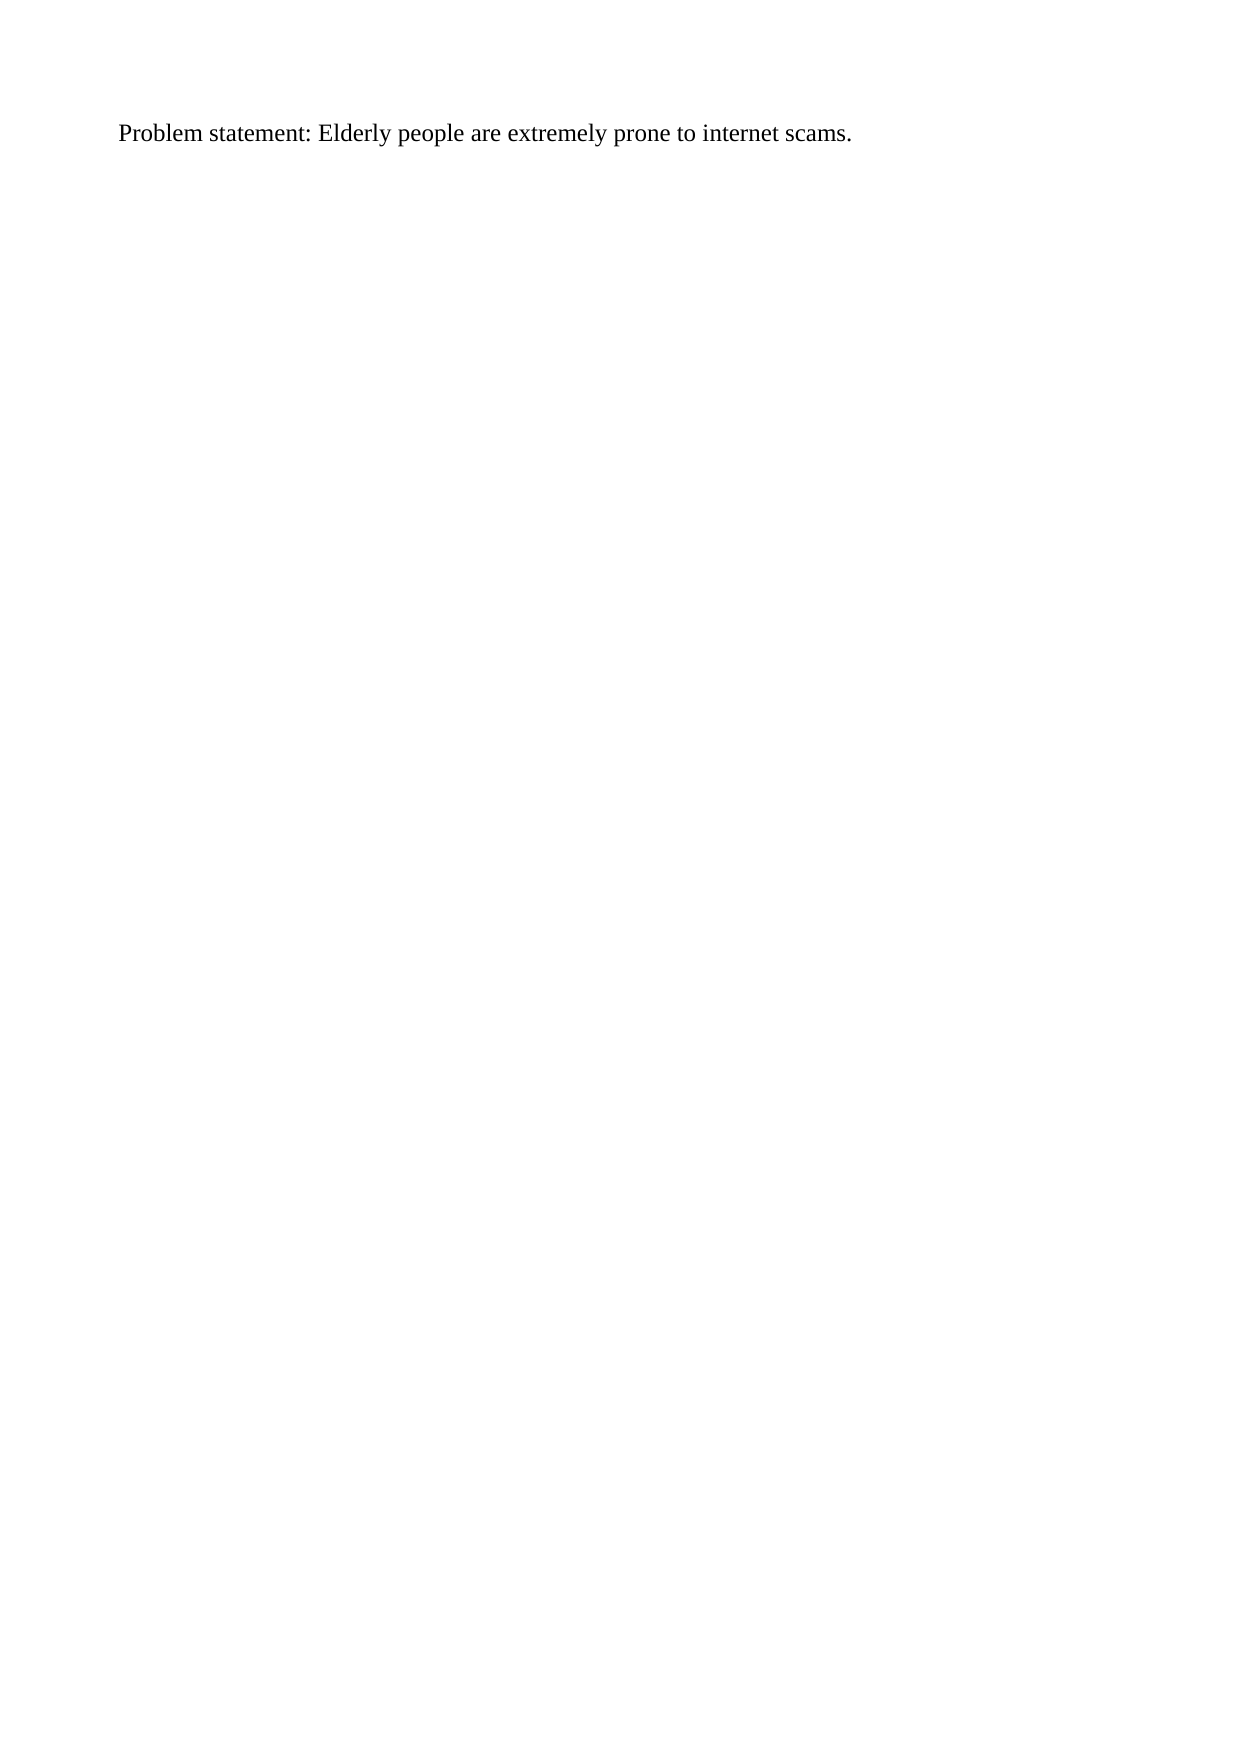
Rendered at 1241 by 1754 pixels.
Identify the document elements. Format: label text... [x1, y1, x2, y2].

text Problem statement: Elderly people are extremely prone to internet scams. [118, 118, 1122, 147]
